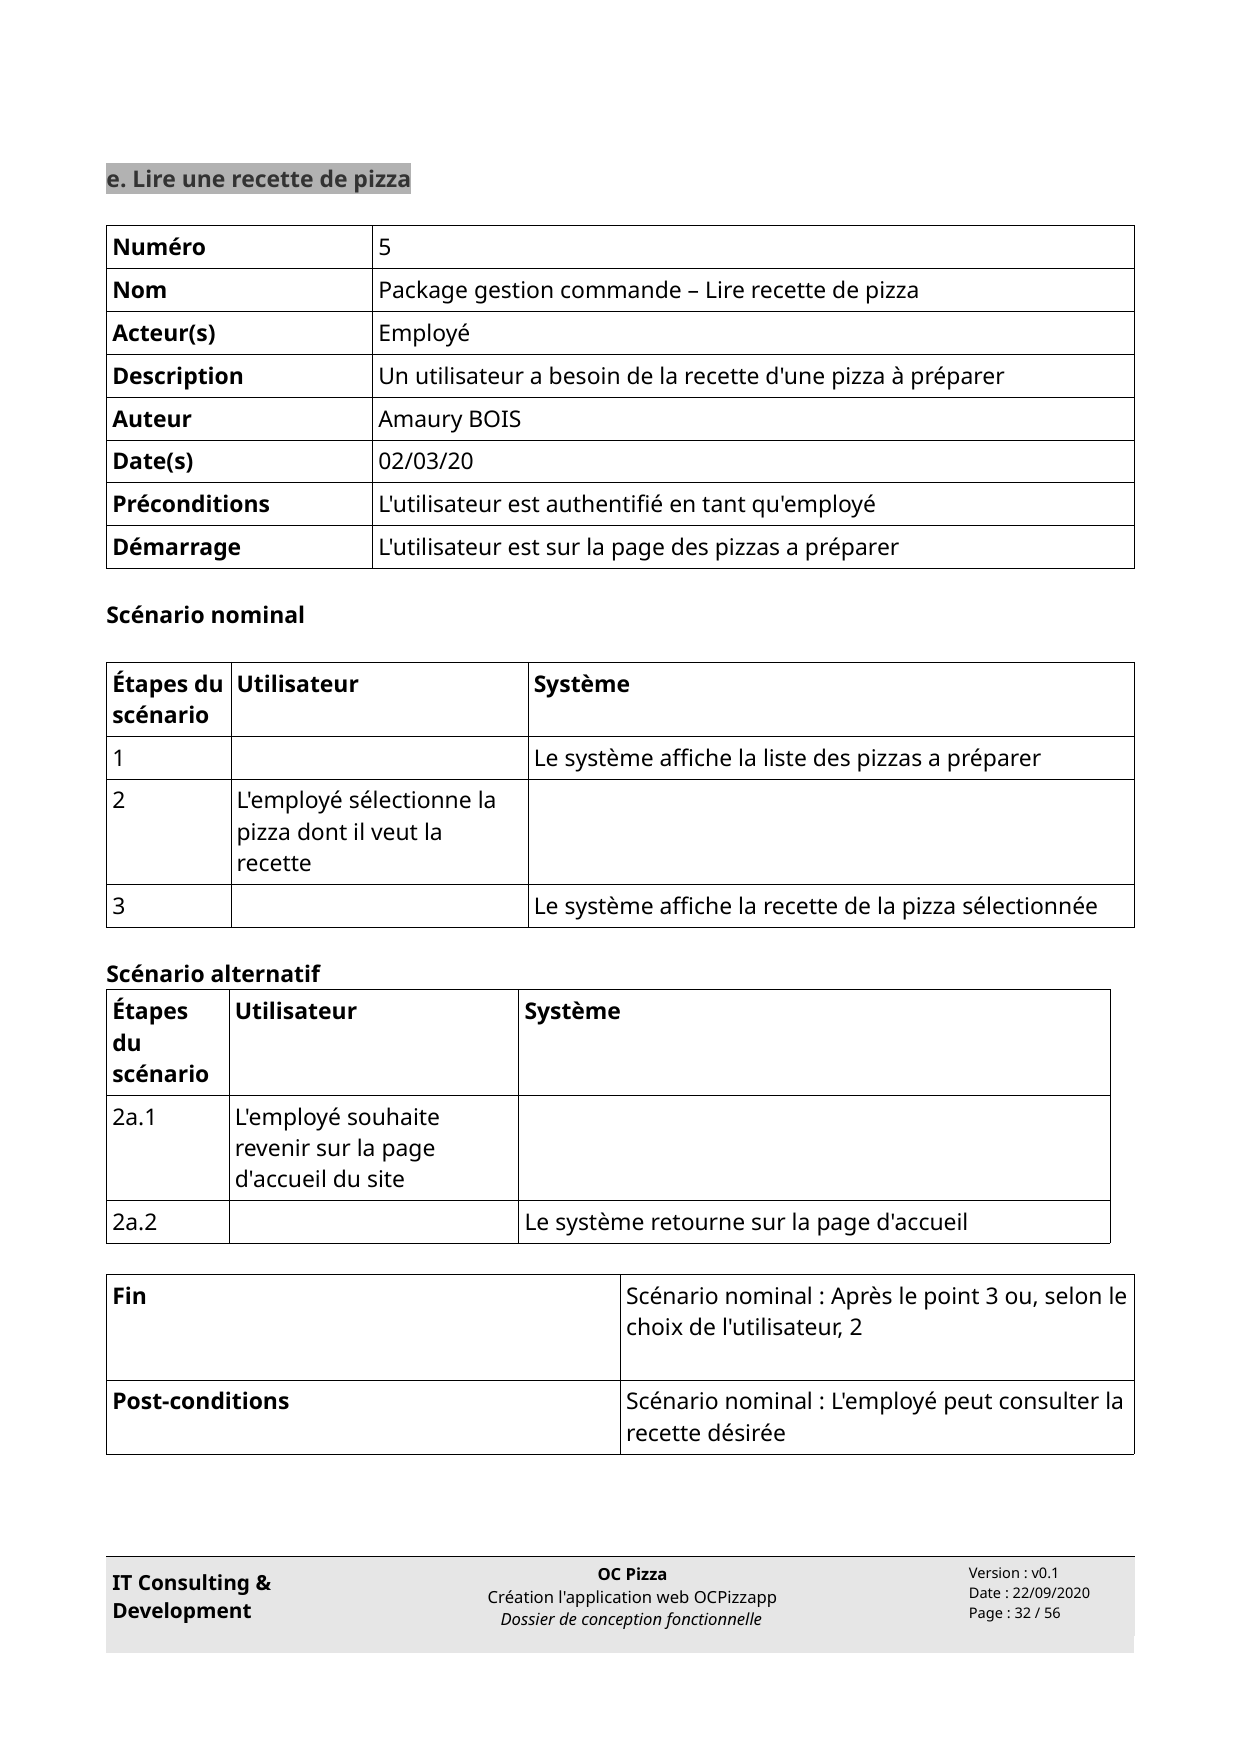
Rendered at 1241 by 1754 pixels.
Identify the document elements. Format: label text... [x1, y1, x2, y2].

table_header Étapes du scénario [107, 663, 231, 736]
table_cell Employé [373, 312, 1134, 354]
table_cell L'employé sélectionne la pizza dont il veut la recette [232, 780, 528, 884]
table_cell 2 [107, 780, 231, 884]
table_header Scénario nominal : Après le point 3 ou, selon le choix de l'utilisateur, 2 [621, 1275, 1134, 1379]
table_cell Date(s) [107, 441, 372, 482]
table_cell [232, 885, 528, 927]
table_cell Scénario nominal : L'employé peut consulter la recette désirée [621, 1381, 1134, 1453]
table_cell Le système affiche la liste des pizzas a préparer [529, 737, 1134, 779]
table_cell 03/02/20 [373, 441, 1134, 482]
text Scénario nominal [106, 599, 1134, 631]
table_cell 2a.2 [107, 1201, 229, 1243]
table_cell [519, 1096, 1110, 1200]
table_header Système [519, 990, 1110, 1095]
table_header Étapes du scénario [107, 990, 229, 1095]
table_cell Post-conditions [107, 1381, 620, 1453]
text e. Lire une recette de pizza [106, 163, 1134, 194]
table_cell L'employé souhaite revenir sur la page d'accueil du site [230, 1096, 518, 1200]
table_cell L'utilisateur est authentifié en tant qu'employé [373, 483, 1134, 525]
text Scénario alternatif [106, 958, 1134, 989]
table_cell 2a.1 [107, 1096, 229, 1200]
table_cell Package gestion commande – Lire recette de pizza [373, 269, 1134, 311]
table_cell Nom [107, 269, 372, 311]
table_cell Le système retourne sur la page d'accueil [519, 1201, 1110, 1243]
table_cell Description [107, 355, 372, 397]
table_cell Acteur(s) [107, 312, 372, 354]
table_cell Démarrage [107, 526, 372, 568]
table_cell 3 [107, 885, 231, 927]
table_cell [529, 780, 1134, 884]
table_cell Auteur [107, 398, 372, 439]
table_header Fin [107, 1275, 620, 1379]
table_cell Préconditions [107, 483, 372, 525]
table_cell [232, 737, 528, 779]
table_cell Le système affiche la recette de la pizza sélectionnée [529, 885, 1134, 927]
table_header Numéro [107, 226, 372, 268]
table_cell Un utilisateur a besoin de la recette d'une pizza à préparer [373, 355, 1134, 397]
table_cell L'utilisateur est sur la page des pizzas a préparer [373, 526, 1134, 568]
table_header Utilisateur [230, 990, 518, 1095]
table_header Utilisateur [232, 663, 528, 736]
table_header 5 [373, 226, 1134, 268]
table_cell Amaury BOIS [373, 398, 1134, 439]
table_cell [230, 1201, 518, 1243]
table_cell 1 [107, 737, 231, 779]
table_header Système [529, 663, 1134, 736]
